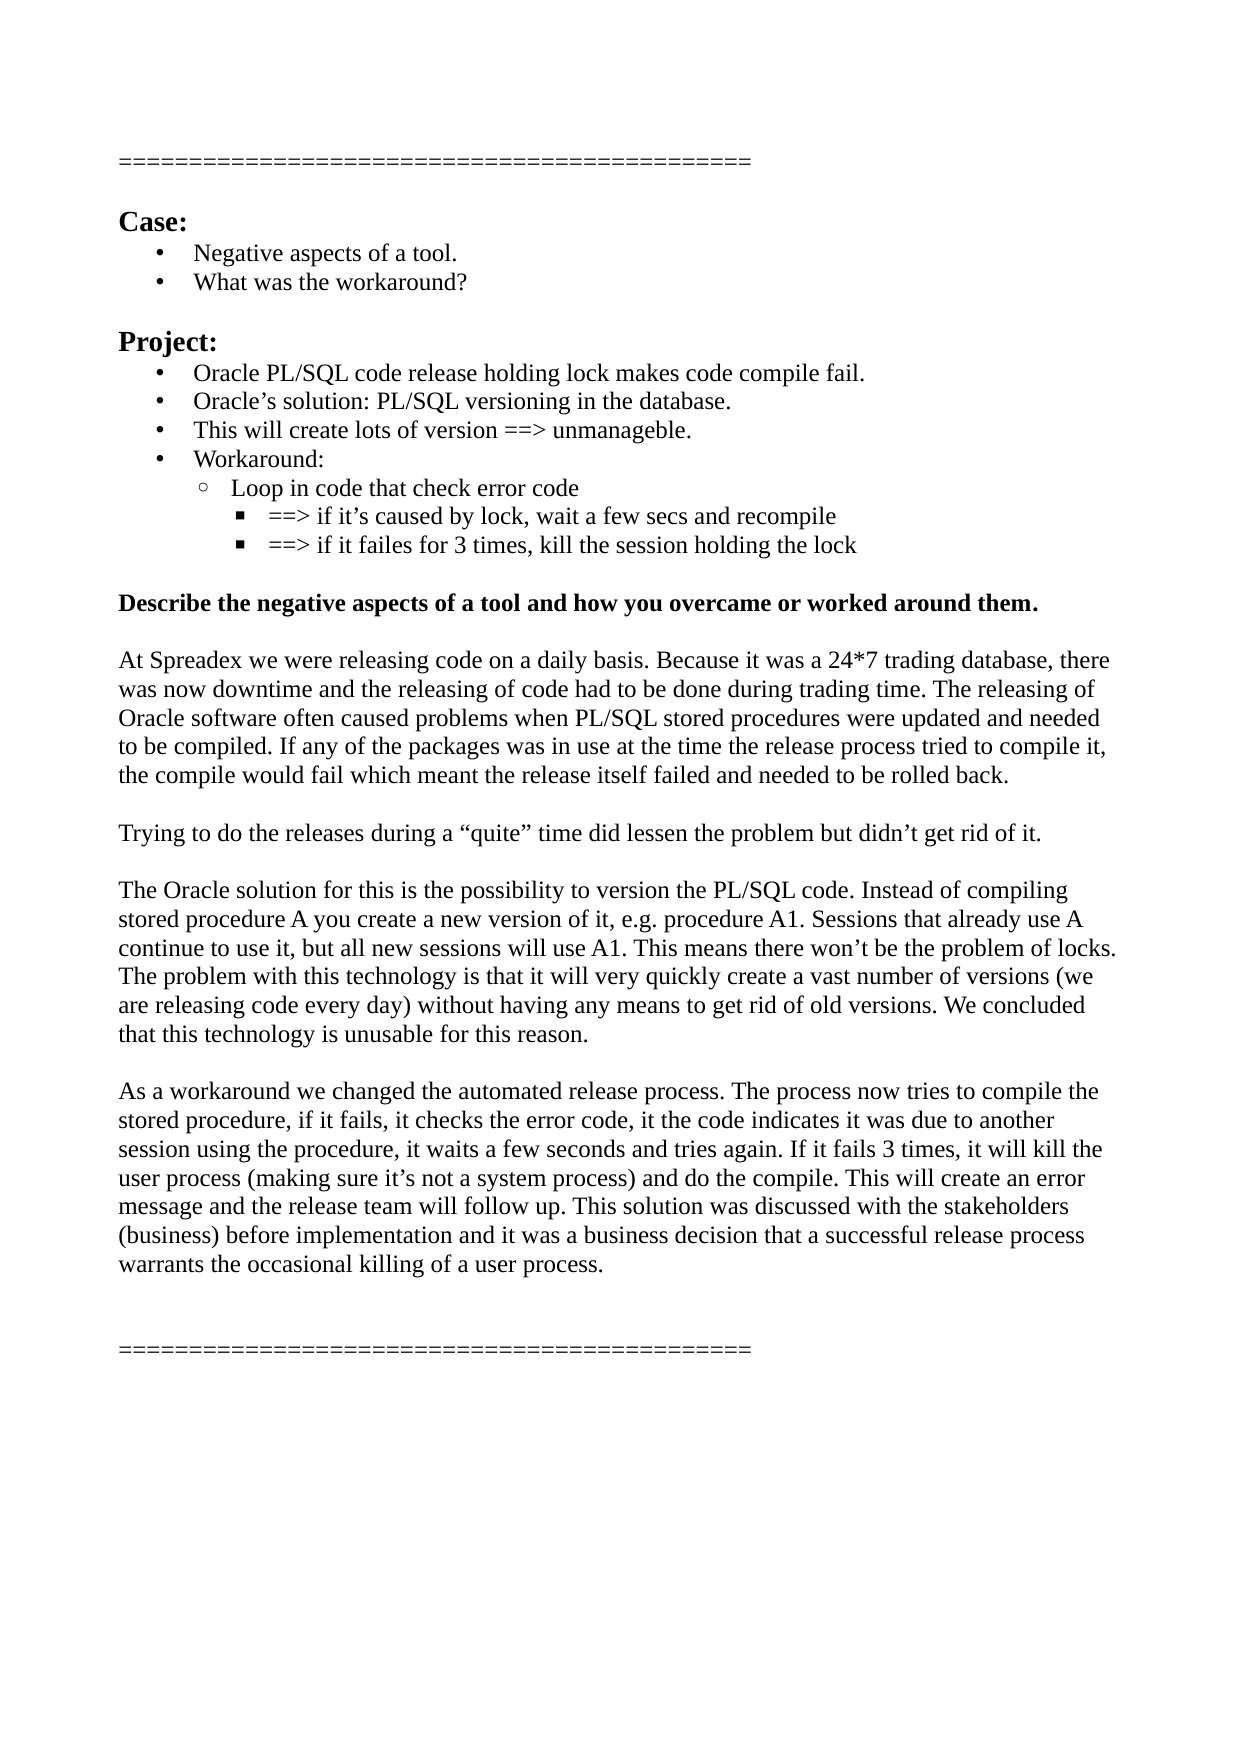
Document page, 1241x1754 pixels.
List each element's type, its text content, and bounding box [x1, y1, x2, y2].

text ============================================= [118, 1335, 1122, 1364]
list ==> if it’s caused by lock, wait a few secs and recompile [231, 501, 1122, 530]
text As a workaround we changed the automated release process. The process now tries to compile the stored procedure, if it fails, it checks the error code, it the code indicates it was due to another session using the procedure, it waits a few seconds and tries again. If it fails 3 times, it will kill the user process (making sure it’s not a system process) and do the compile. This will create an error message and the release team will follow up. This solution was discussed with the stakeholders (business) before implementation and it was a business decision that a successful release process warrants the occasional killing of a user process. [118, 1076, 1122, 1278]
text Describe the negative aspects of a tool and how you overcame or worked around them. [118, 588, 1122, 616]
list Oracle PL/SQL code release holding lock makes code compile fail. [156, 358, 1122, 386]
text Case: [118, 204, 1122, 238]
list What was the workaround? [156, 267, 1122, 295]
list Workaround: [156, 444, 1122, 473]
text Project: [118, 324, 1122, 358]
list ==> if it failes for 3 times, kill the session holding the lock [231, 530, 1122, 559]
text Trying to do the releases during a “quite” time did lessen the problem but didn’t get rid of it. [118, 818, 1122, 846]
text The Oracle solution for this is the possibility to version the PL/SQL code. Instead of compiling stored procedure A you create a new version of it, e.g. procedure A1. Sessions that already use A continue to use it, but all new sessions will use A1. This means there won’t be the problem of locks. The problem with this technology is that it will very quickly create a vast number of versions (we are releasing code every day) without having any means to get rid of old versions. We concluded that this technology is unusable for this reason. [118, 875, 1122, 1048]
text At Spreadex we were releasing code on a daily basis. Because it was a 24*7 trading database, there was now downtime and the releasing of code had to be done during trading time. The releasing of Oracle software often caused problems when PL/SQL stored procedures were updated and needed to be compiled. If any of the packages was in use at the time the release process tried to compile it, the compile would fail which meant the release itself failed and needed to be rolled back. [118, 645, 1122, 789]
list This will create lots of version ==> unmanageble. [156, 415, 1122, 444]
list Loop in code that check error code [193, 473, 1122, 501]
text ============================================= [118, 147, 1122, 176]
list Negative aspects of a tool. [156, 238, 1122, 267]
list Oracle’s solution: PL/SQL versioning in the database. [156, 386, 1122, 415]
